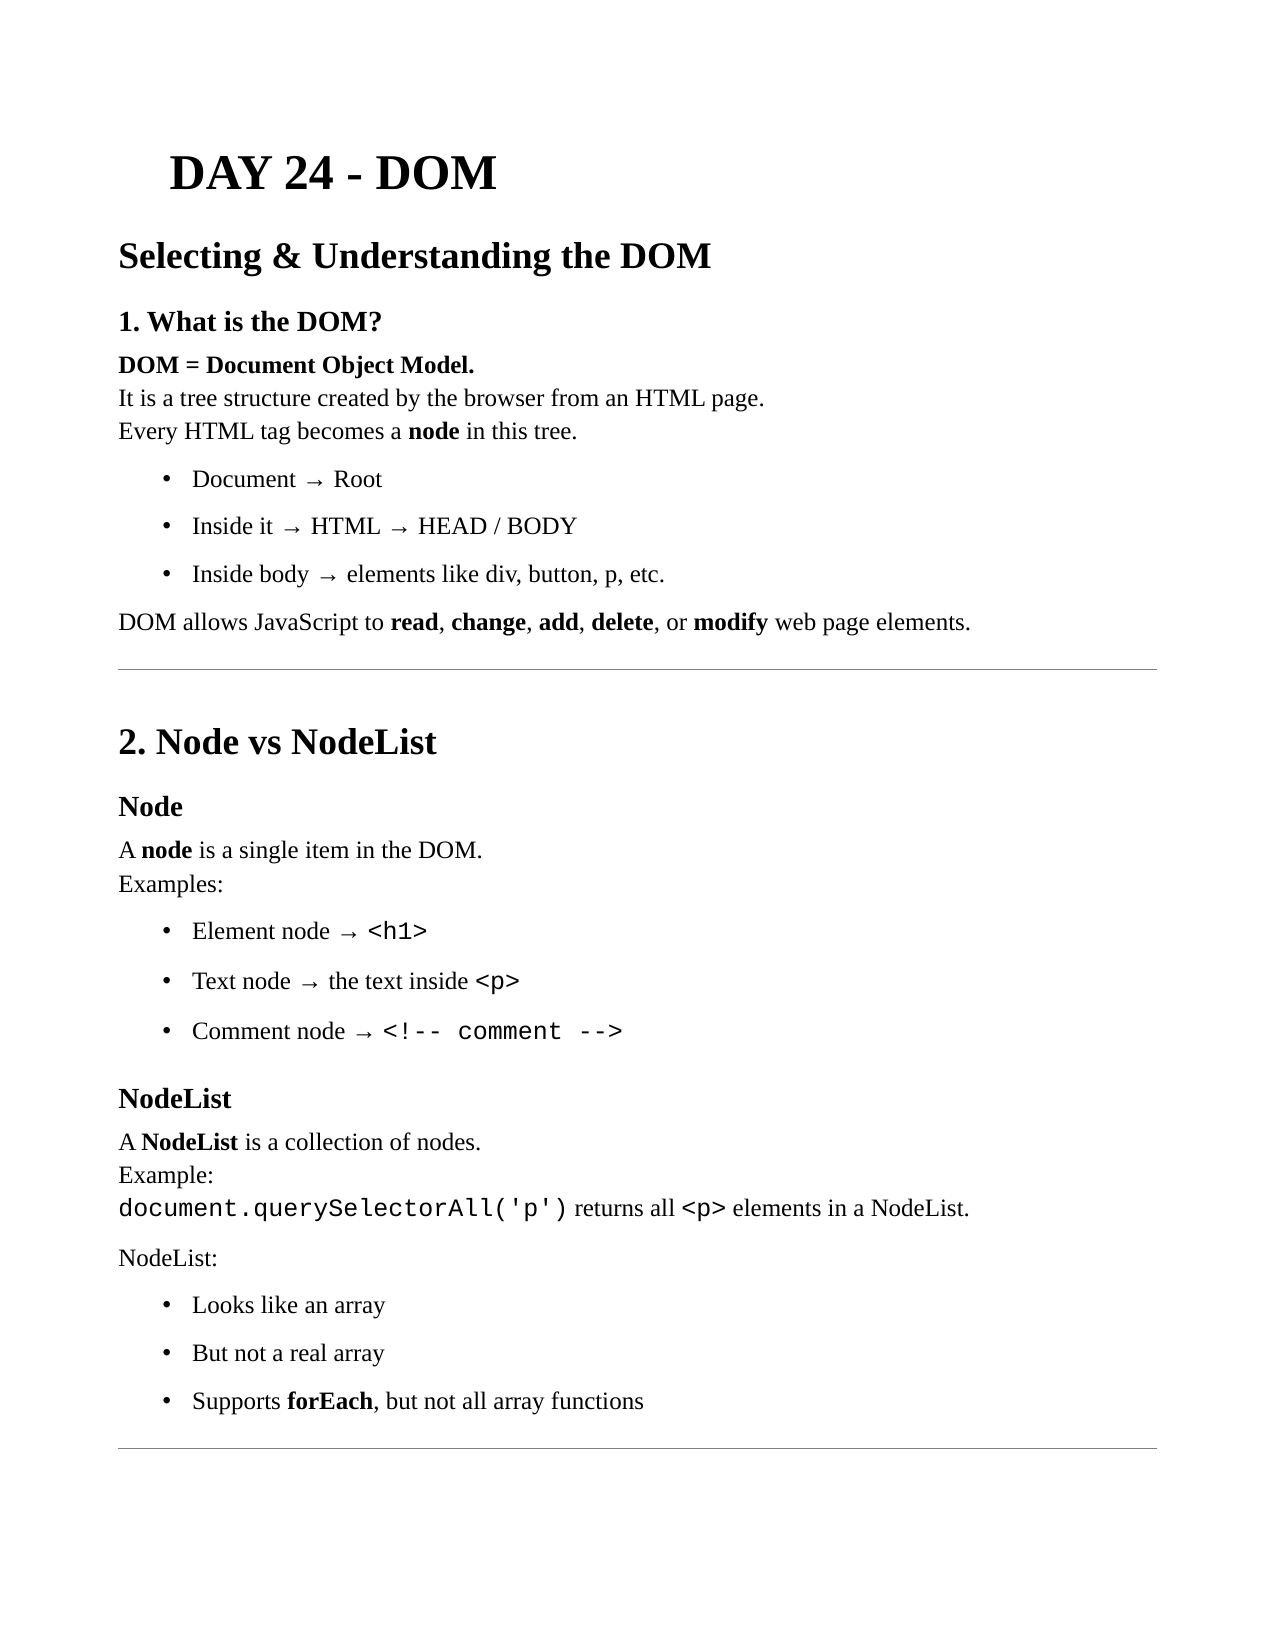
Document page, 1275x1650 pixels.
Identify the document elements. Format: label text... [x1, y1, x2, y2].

list Inside it → HTML → HEAD / BODY [162, 511, 1157, 540]
list Looks like an array [162, 1291, 1157, 1319]
list Comment node → <!-- comment --> [162, 1016, 1157, 1047]
list Inside body → elements like div, button, p, etc. [162, 559, 1157, 588]
subtitle Selecting & Understanding the DOM [118, 234, 1157, 277]
list Text node → the text inside <p> [162, 966, 1157, 997]
text DOM allows JavaScript to read, change, add, delete, or modify web page elements. [118, 607, 1157, 635]
subtitle 1. What is the DOM? [118, 304, 1157, 338]
subtitle 2. Node vs NodeList [118, 719, 1157, 762]
text NodeList: [118, 1243, 1157, 1272]
subtitle NodeList [118, 1081, 1157, 1114]
subtitle Node [118, 789, 1157, 823]
list Document → Root [162, 464, 1157, 493]
text DOM = Document Object Model. It is a tree structure created by the browser from an HTML page. Every HTML tag becomes a node in this tree. [118, 350, 1157, 445]
list But not a real array [162, 1338, 1157, 1367]
list Supports forEach, but not all array functions [162, 1386, 1157, 1414]
text A node is a single item in the DOM. Examples: [118, 836, 1157, 897]
text A NodeList is a collection of nodes. Example: document.querySelectorAll('p') returns all <p> elements in a NodeList. [118, 1127, 1157, 1224]
list Element node → <h1> [162, 916, 1157, 947]
subtitle 📘 DAY 24 - DOM [118, 143, 1157, 201]
